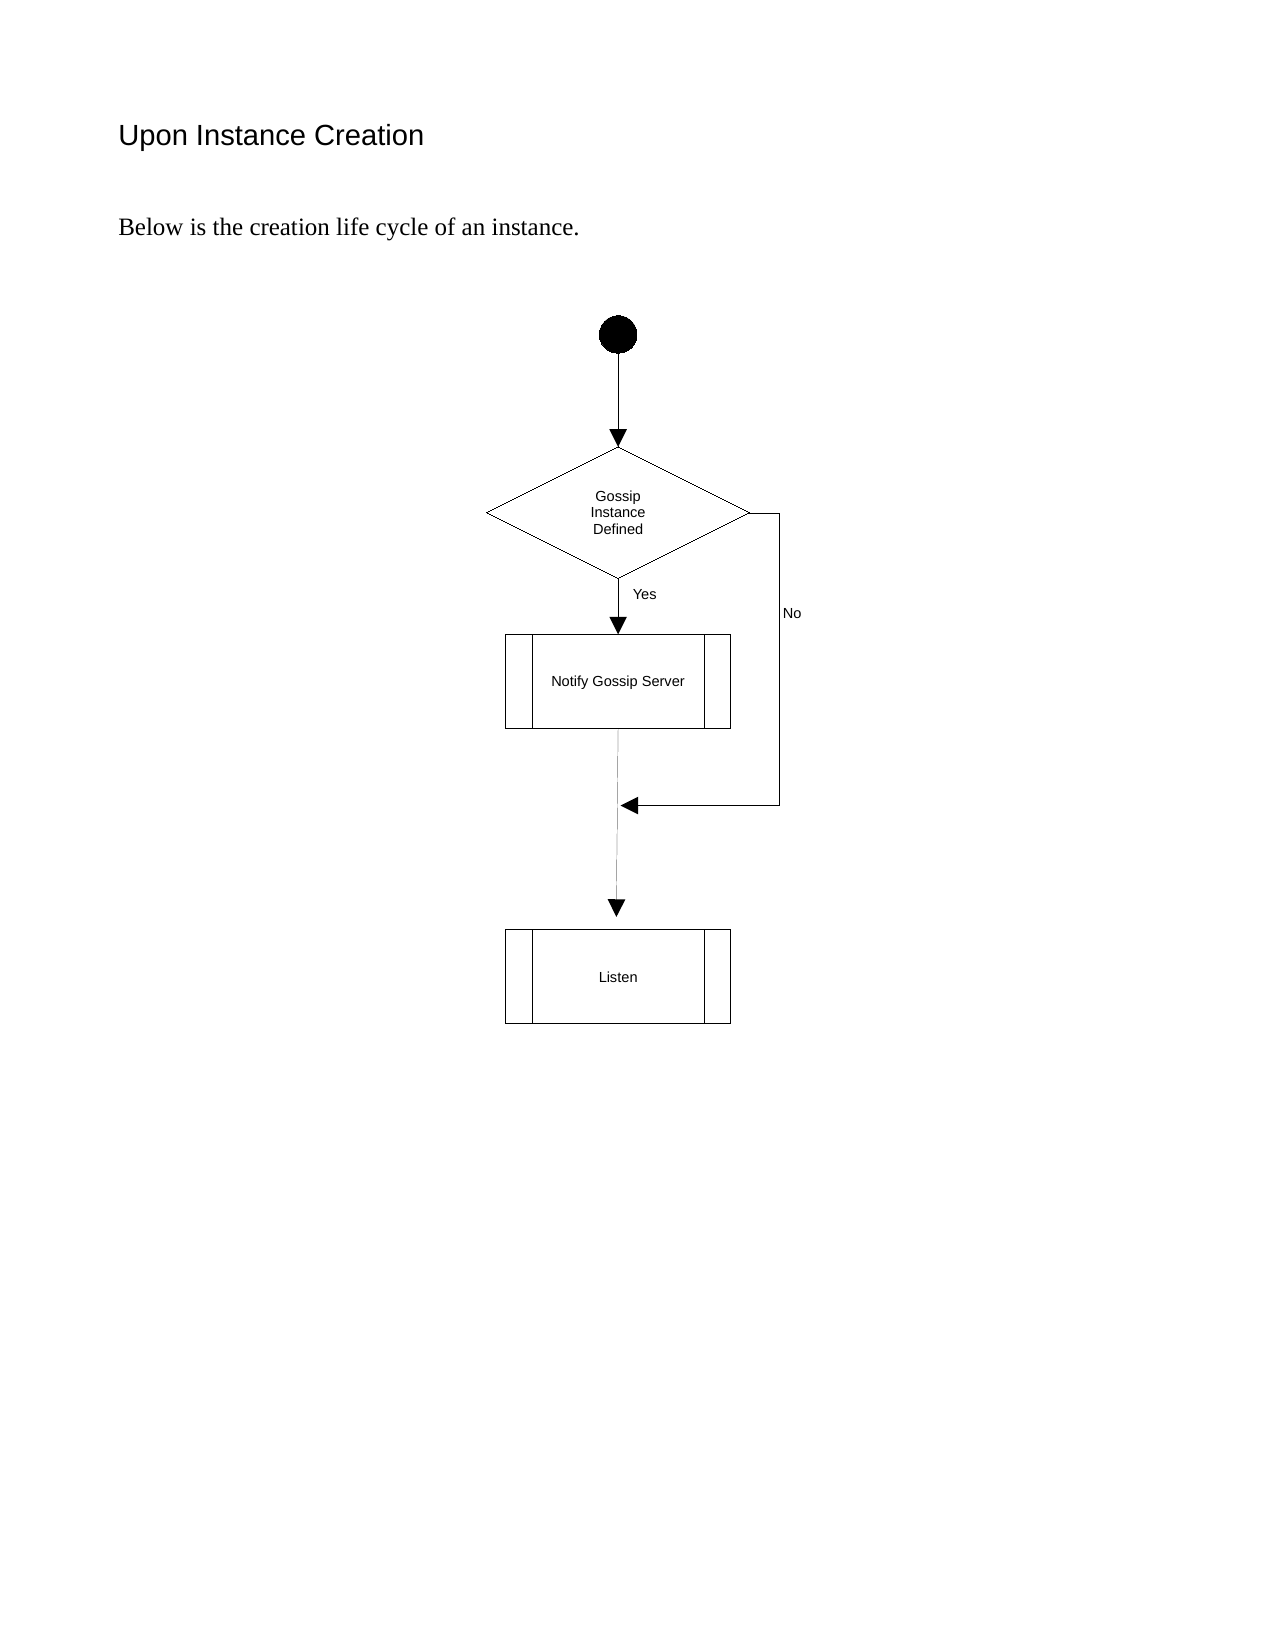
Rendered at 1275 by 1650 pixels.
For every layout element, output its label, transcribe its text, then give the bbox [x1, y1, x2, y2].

text Below is the creation life cycle of an instance. [118, 212, 1157, 241]
subtitle Upon Instance Creation [118, 118, 1157, 152]
